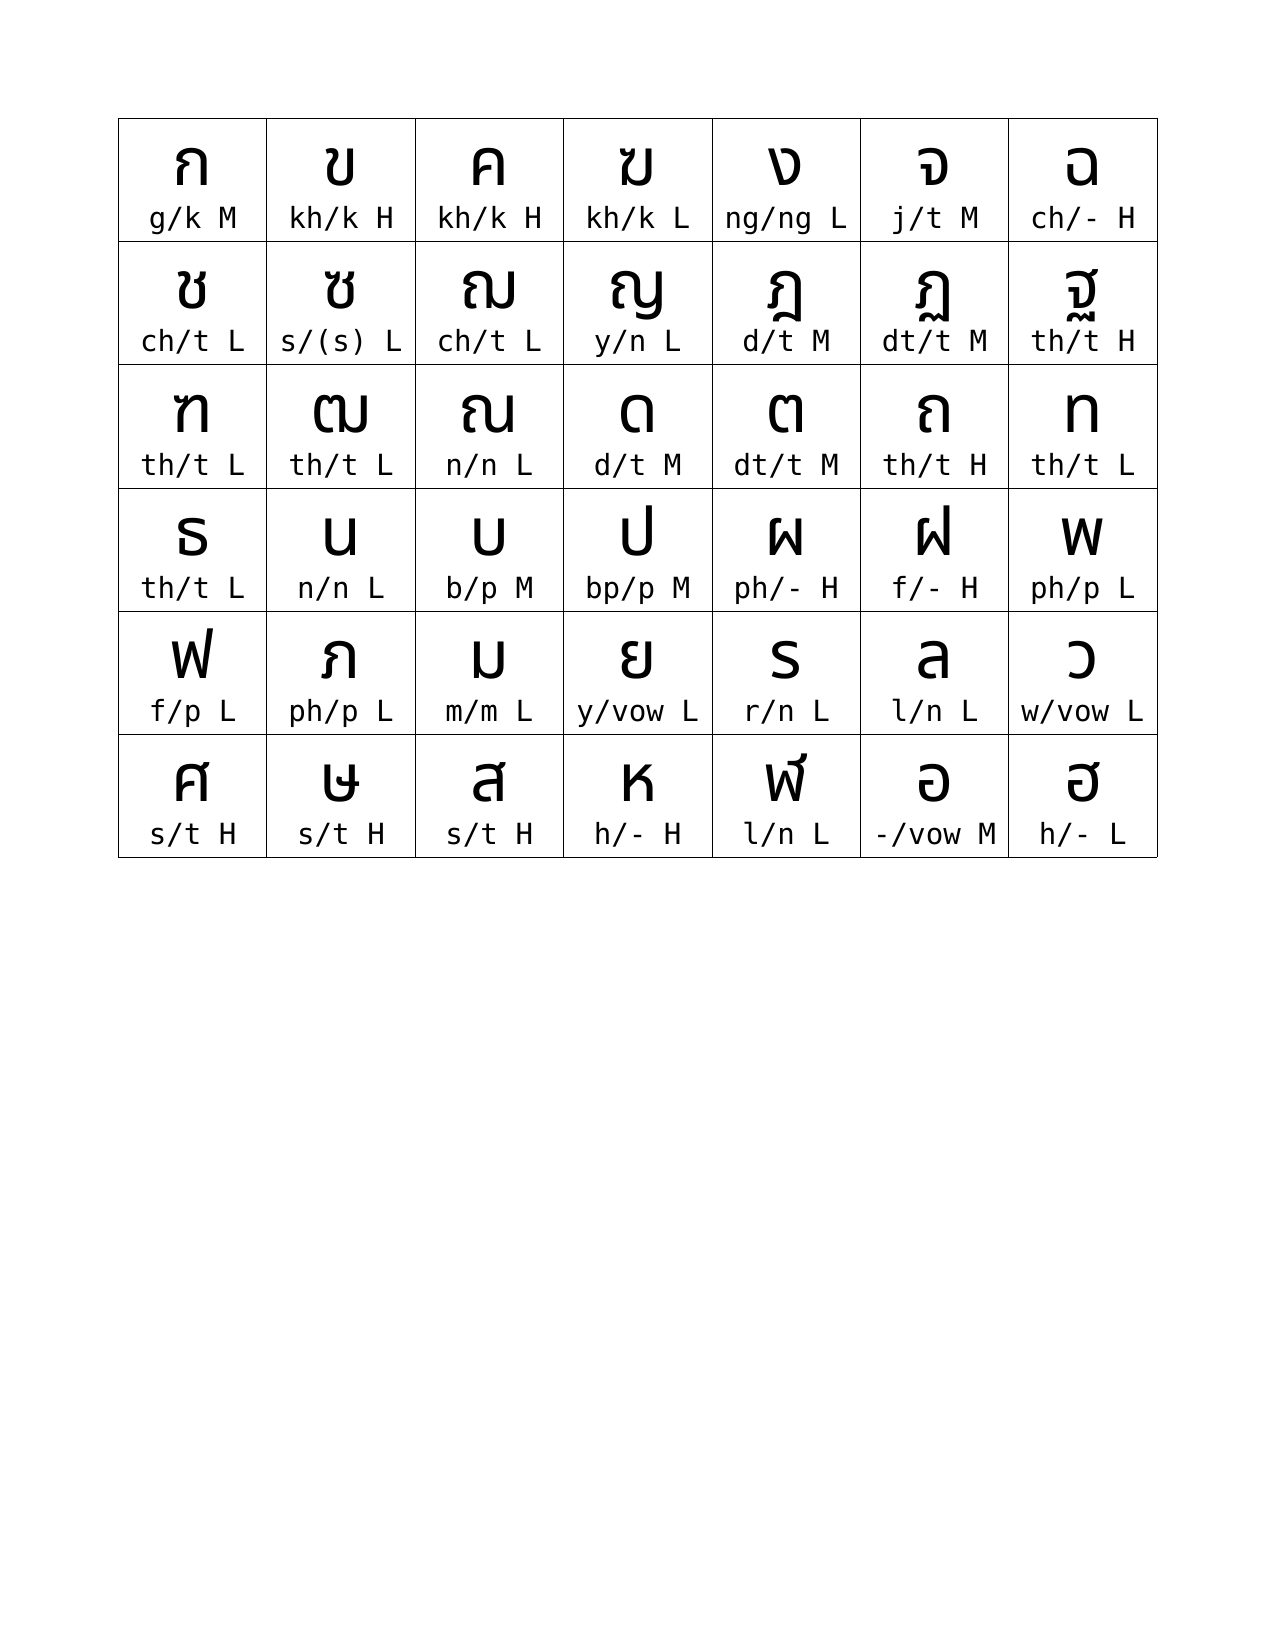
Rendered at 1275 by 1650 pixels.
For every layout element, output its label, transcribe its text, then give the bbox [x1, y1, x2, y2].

table_cell ญ y/n L [564, 242, 712, 364]
table_cell ว w/vow L [1009, 612, 1157, 734]
table_cell ผ ph/- H [713, 489, 860, 611]
table_header ฉ ch/- H [1009, 119, 1157, 241]
table_cell น n/n L [267, 489, 415, 611]
table_cell ท th/t L [1009, 365, 1157, 487]
table_cell ฑ th/t L [119, 365, 266, 487]
table_cell ฮ h/- L [1009, 735, 1157, 857]
table_cell ช ch/t L [119, 242, 266, 364]
table_cell ร r/n L [713, 612, 860, 734]
table_cell ณ n/n L [416, 365, 563, 487]
table_cell ห h/- H [564, 735, 712, 857]
table_header ค kh/k H [416, 119, 563, 241]
table_cell ย y/vow L [564, 612, 712, 734]
table_cell ป bp/p M [564, 489, 712, 611]
table_cell ศ s/t H [119, 735, 266, 857]
table_header ฆ kh/k L [564, 119, 712, 241]
table_cell ล l/n L [861, 612, 1008, 734]
table_cell ธ th/t L [119, 489, 266, 611]
table_cell ถ th/t H [861, 365, 1008, 487]
table_cell ม m/m L [416, 612, 563, 734]
table_cell ฎ d/t M [713, 242, 860, 364]
table_cell ฟ f/p L [119, 612, 266, 734]
table_cell ฐ th/t H [1009, 242, 1157, 364]
table_cell ษ s/t H [267, 735, 415, 857]
table_cell ซ s/(s) L [267, 242, 415, 364]
table_cell ด d/t M [564, 365, 712, 487]
table_cell ต dt/t M [713, 365, 860, 487]
table_cell บ b/p M [416, 489, 563, 611]
table_cell พ ph/p L [1009, 489, 1157, 611]
table_header ง ng/ng L [713, 119, 860, 241]
table_cell อ -/vow M [861, 735, 1008, 857]
table_cell ส s/t H [416, 735, 563, 857]
table_cell ฌ ch/t L [416, 242, 563, 364]
table_header ข kh/k H [267, 119, 415, 241]
table_header ก g/k M [119, 119, 266, 241]
table_cell ภ ph/p L [267, 612, 415, 734]
table_cell ฏ dt/t M [861, 242, 1008, 364]
table_cell ฝ f/- H [861, 489, 1008, 611]
table_cell ฒ th/t L [267, 365, 415, 487]
table_cell ฬ l/n L [713, 735, 860, 857]
table_header จ j/t M [861, 119, 1008, 241]
